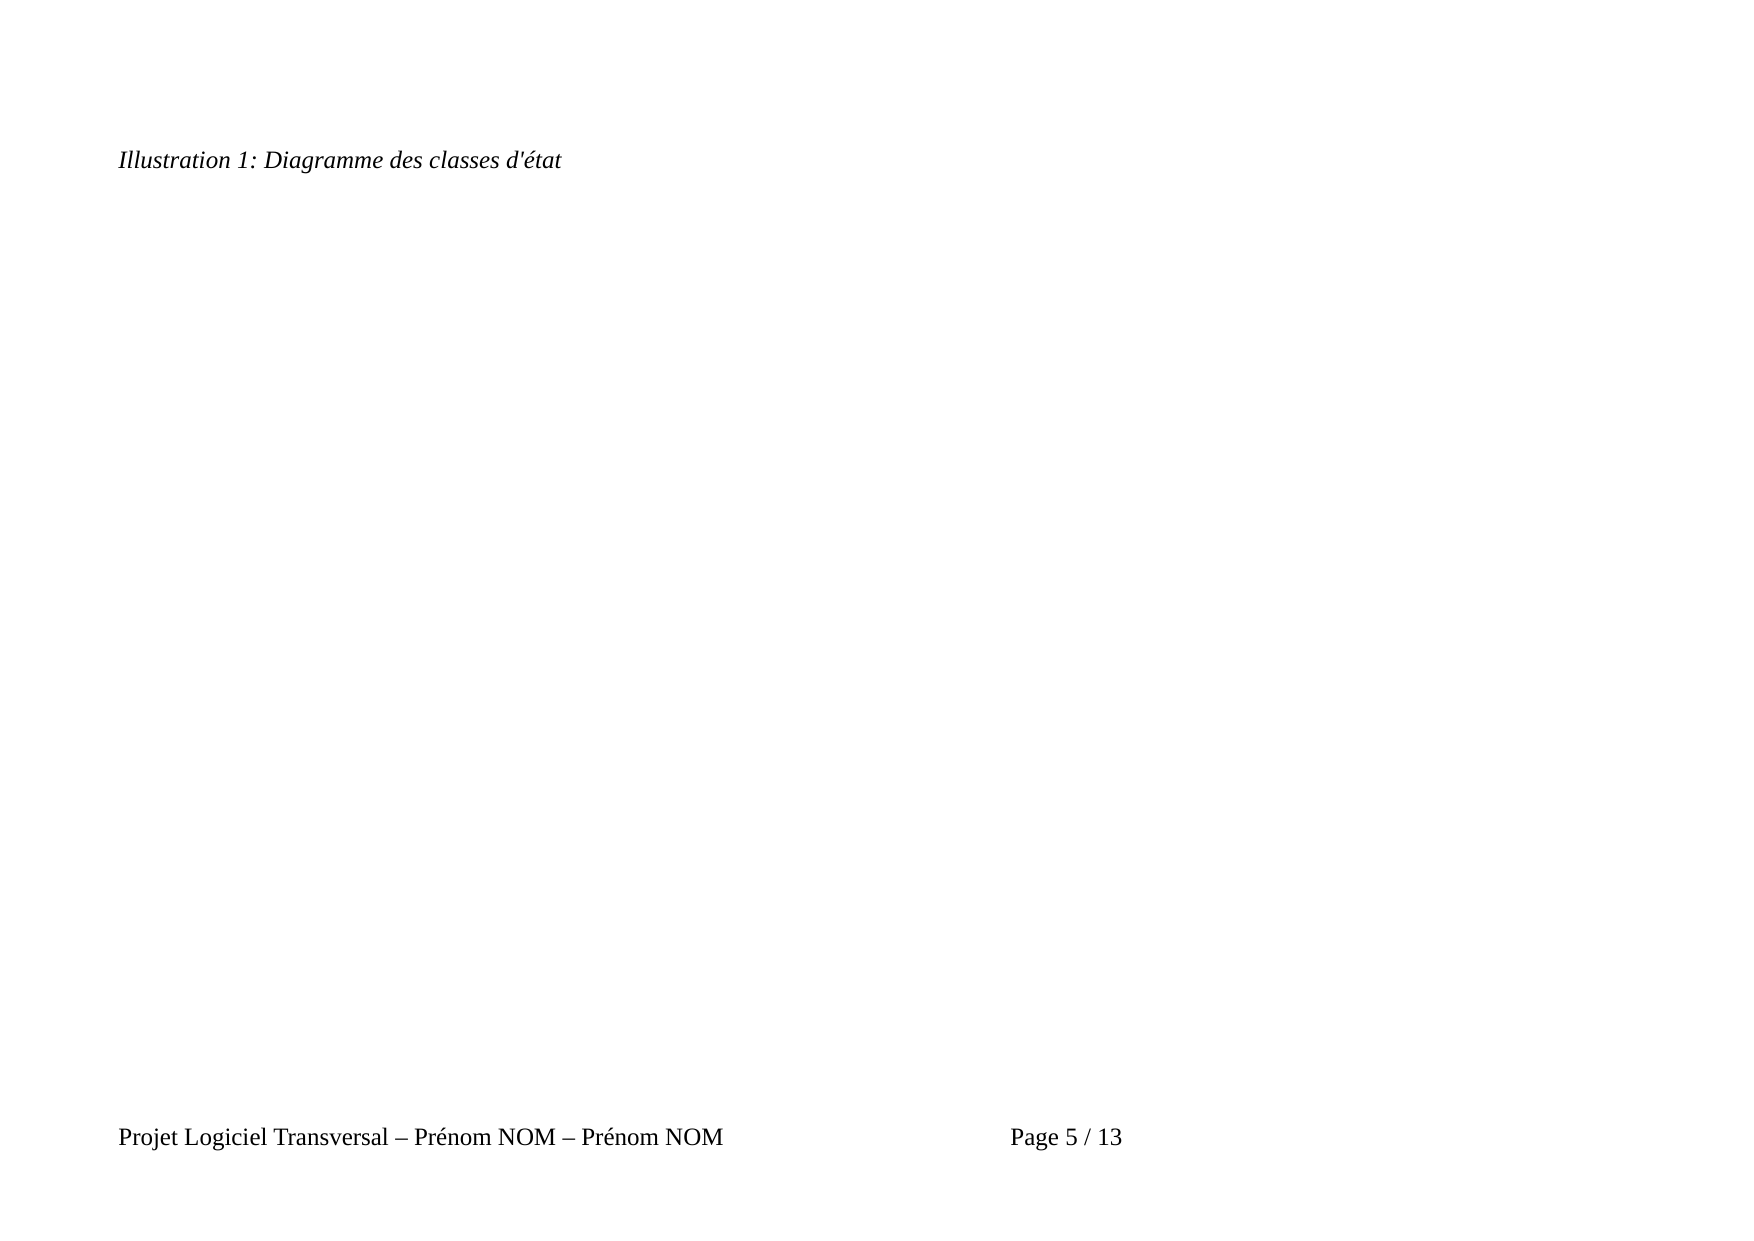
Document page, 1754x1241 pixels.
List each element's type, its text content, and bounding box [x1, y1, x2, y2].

text Illustration 1: Diagramme des classes d'état [118, 145, 1636, 174]
